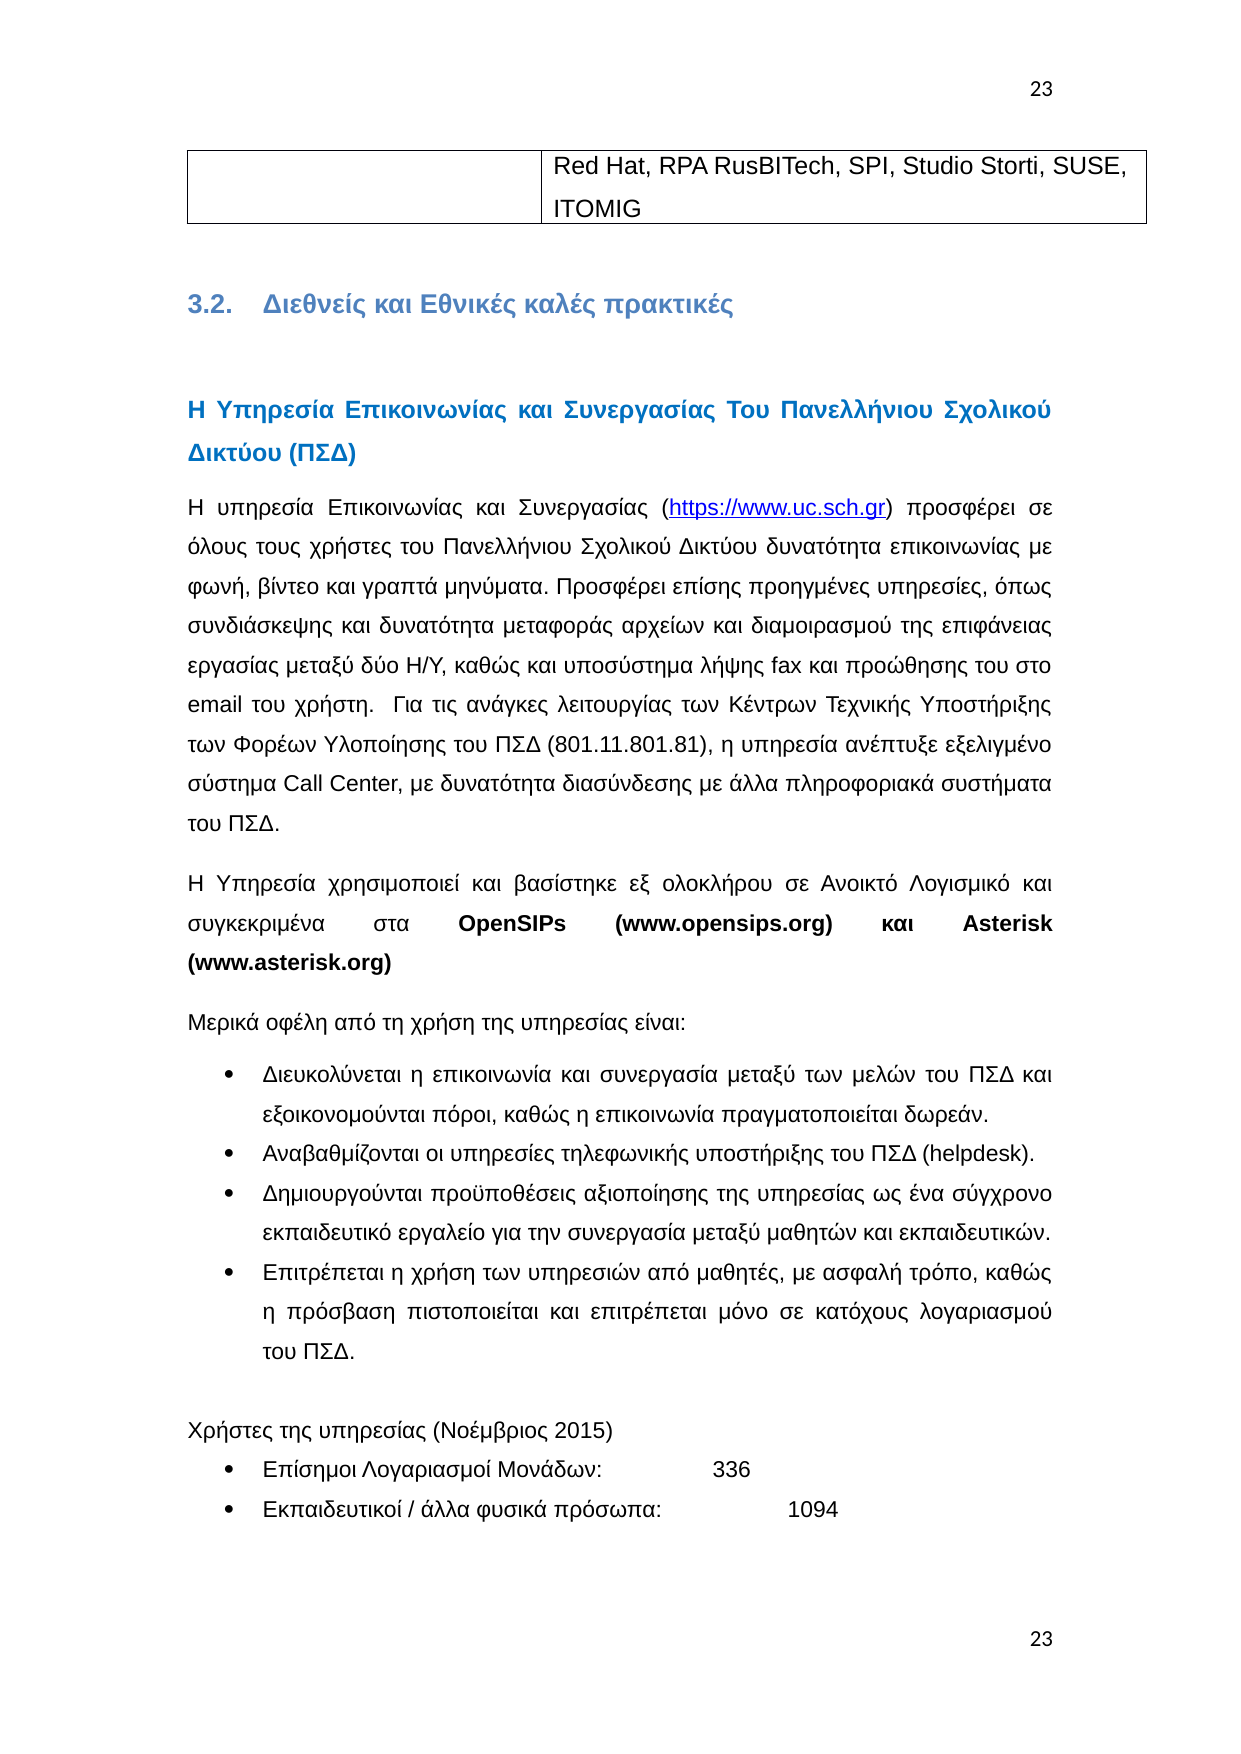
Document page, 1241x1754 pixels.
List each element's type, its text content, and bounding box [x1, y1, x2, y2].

list Διευκολύνεται η επικοινωνία και συνεργασία μεταξύ των μελών του ΠΣΔ και εξοικονομούνται πόροι, καθώς η επικοινωνία πραγματοποιείται δωρεάν. [225, 1061, 1053, 1127]
list Επιτρέπεται η χρήση των υπηρεσιών από μαθητές, με ασφαλή τρόπο, καθώς η πρόσβαση πιστοποιείται και επιτρέπεται μόνο σε κατόχους λογαριασμού του ΠΣΔ. [225, 1259, 1053, 1364]
text Η Υπηρεσία χρησιμοποιεί και βασίστηκε εξ ολοκλήρου σε Ανοικτό Λογισμικό και συγκεκριμένα στα OpenSIPs (www.opensips.org) και Asterisk (www.asterisk.org) [187, 870, 1053, 975]
table_cell [188, 151, 541, 223]
text H Υπηρεσία Επικοινωνίας και Συνεργασίας Του Πανελλήνιου Σχολικού Δικτύου (ΠΣΔ) [187, 395, 1053, 467]
table_cell Red Hat, RPA RusBITech, SPI, Studio Storti, SUSE, ITOMIG [542, 151, 1146, 223]
list Δημιουργούνται προϋποθέσεις αξιοποίησης της υπηρεσίας ως ένα σύγχρονο εκπαιδευτικό εργαλείο για την συνεργασία μεταξύ μαθητών και εκπαιδευτικών. [225, 1180, 1053, 1246]
text Η υπηρεσία Επικοινωνίας και Συνεργασίας (https://www.uc.sch.gr) προσφέρει σε όλους τους χρήστες του Πανελλήνιου Σχολικού Δικτύου δυνατότητα επικοινωνίας με φωνή, βίντεο και γραπτά μηνύματα. Προσφέρει επίσης προηγμένες υπηρεσίες, όπως συνδιάσκεψης και δυνατότητα μεταφοράς αρχείων και διαμοιρασμού της επιφάνειας εργασίας μεταξύ δύο Η/Υ, καθώς και υποσύστημα λήψης fax και προώθησης του στο email του χρήστη. Για τις ανάγκες λειτουργίας των Κέντρων Τεχνικής Υποστήριξης των Φορέων Υλοποίησης του ΠΣΔ (801.11.801.81), η υπηρεσία ανέπτυξε εξελιγμένο σύστημα Call Center, με δυνατότητα διασύνδεσης με άλλα πληροφοριακά συστήματα του ΠΣΔ. [187, 494, 1053, 836]
list Αναβαθμίζονται οι υπηρεσίες τηλεφωνικής υποστήριξης του ΠΣΔ (helpdesk). [225, 1140, 1053, 1167]
list Εκπαιδευτικοί / άλλα φυσικά πρόσωπα: 1094 [225, 1496, 1053, 1522]
subtitle 3.2. Διεθνείς και Εθνικές καλές πρακτικές [187, 288, 1053, 319]
list Επίσημοι Λογαριασμοί Μονάδων: 336 [225, 1456, 1053, 1482]
text Μερικά οφέλη από τη χρήση της υπηρεσίας είναι: [187, 1009, 1053, 1036]
list Χρήστες της υπηρεσίας (Νοέμβριος 2015) [187, 1417, 1053, 1443]
